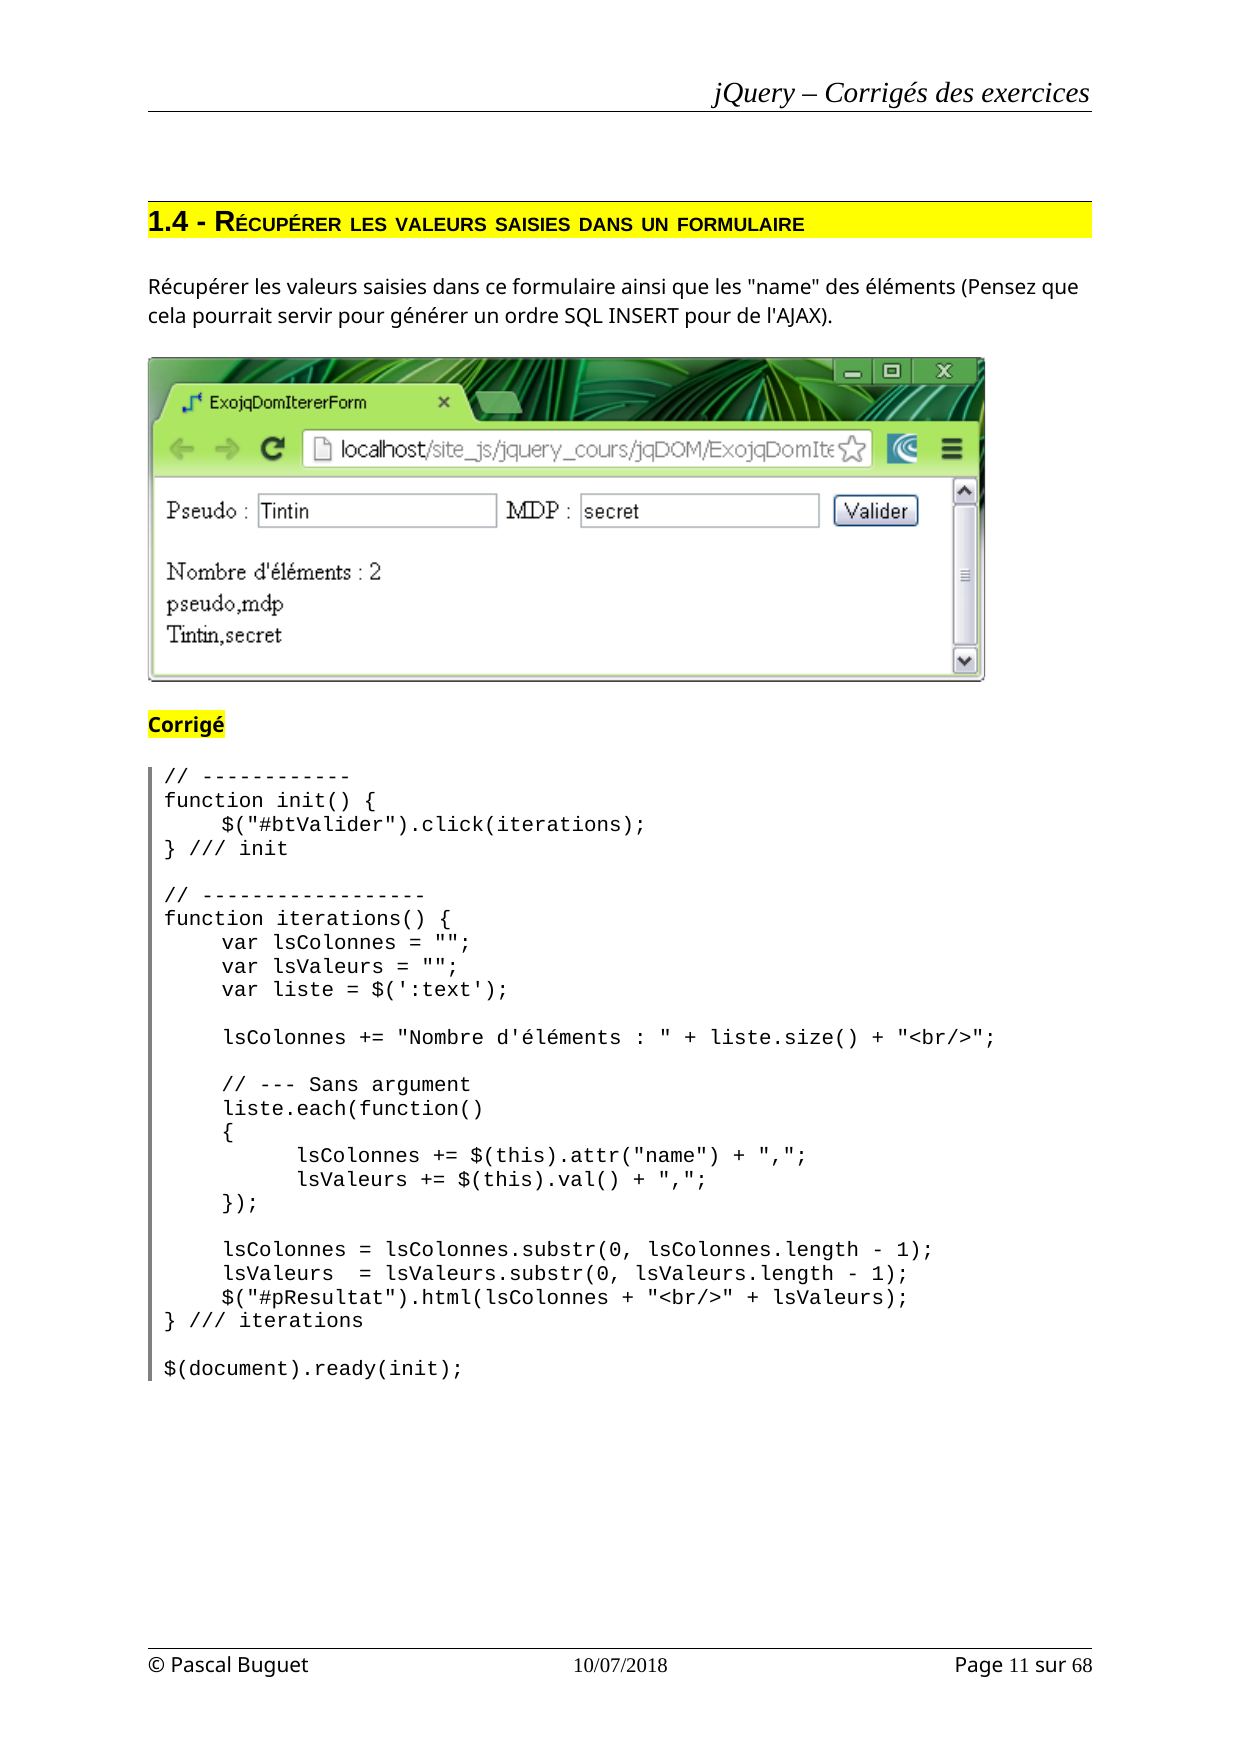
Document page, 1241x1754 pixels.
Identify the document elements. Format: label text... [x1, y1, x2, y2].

text liste.each(function() [152, 1098, 1092, 1121]
text } /// init [152, 837, 1092, 861]
text }); [152, 1192, 1092, 1216]
picture [147, 357, 986, 682]
text Récupérer les valeurs saisies dans ce formulaire ainsi que les "name" des éléments (Pensez que cela pourrait servir pour générer un ordre SQL INSERT pour de l'AJAX). [148, 272, 1092, 329]
text $("#pResultat").html(lsColonnes + "<br/>" + lsValeurs); [152, 1287, 1092, 1310]
text $("#btValider").click(iterations); [152, 814, 1092, 837]
text // --- Sans argument [152, 1074, 1092, 1098]
text var liste = $(':text'); [152, 979, 1092, 1003]
text lsColonnes = lsColonnes.substr(0, lsColonnes.length - 1); [152, 1239, 1092, 1263]
text $(document).ready(init); [152, 1358, 1092, 1381]
subtitle - Récupérer les valeurs saisies dans un formulaire [148, 202, 1092, 238]
text // ------------------ [152, 885, 1092, 908]
text var lsValeurs = ""; [152, 956, 1092, 979]
text lsColonnes += "Nombre d'éléments : " + liste.size() + "<br/>"; [152, 1027, 1092, 1050]
text lsValeurs += $(this).val() + ","; [152, 1168, 1092, 1192]
text lsColonnes += $(this).attr("name") + ","; [152, 1145, 1092, 1168]
text var lsColonnes = ""; [152, 932, 1092, 956]
text function init() { [152, 790, 1092, 814]
text } /// iterations [152, 1310, 1092, 1334]
text function iterations() { [152, 908, 1092, 932]
text Corrigé [148, 710, 1092, 738]
text // ------------ [152, 767, 1092, 790]
text lsValeurs = lsValeurs.substr(0, lsValeurs.length - 1); [152, 1263, 1092, 1287]
text { [152, 1121, 1092, 1145]
